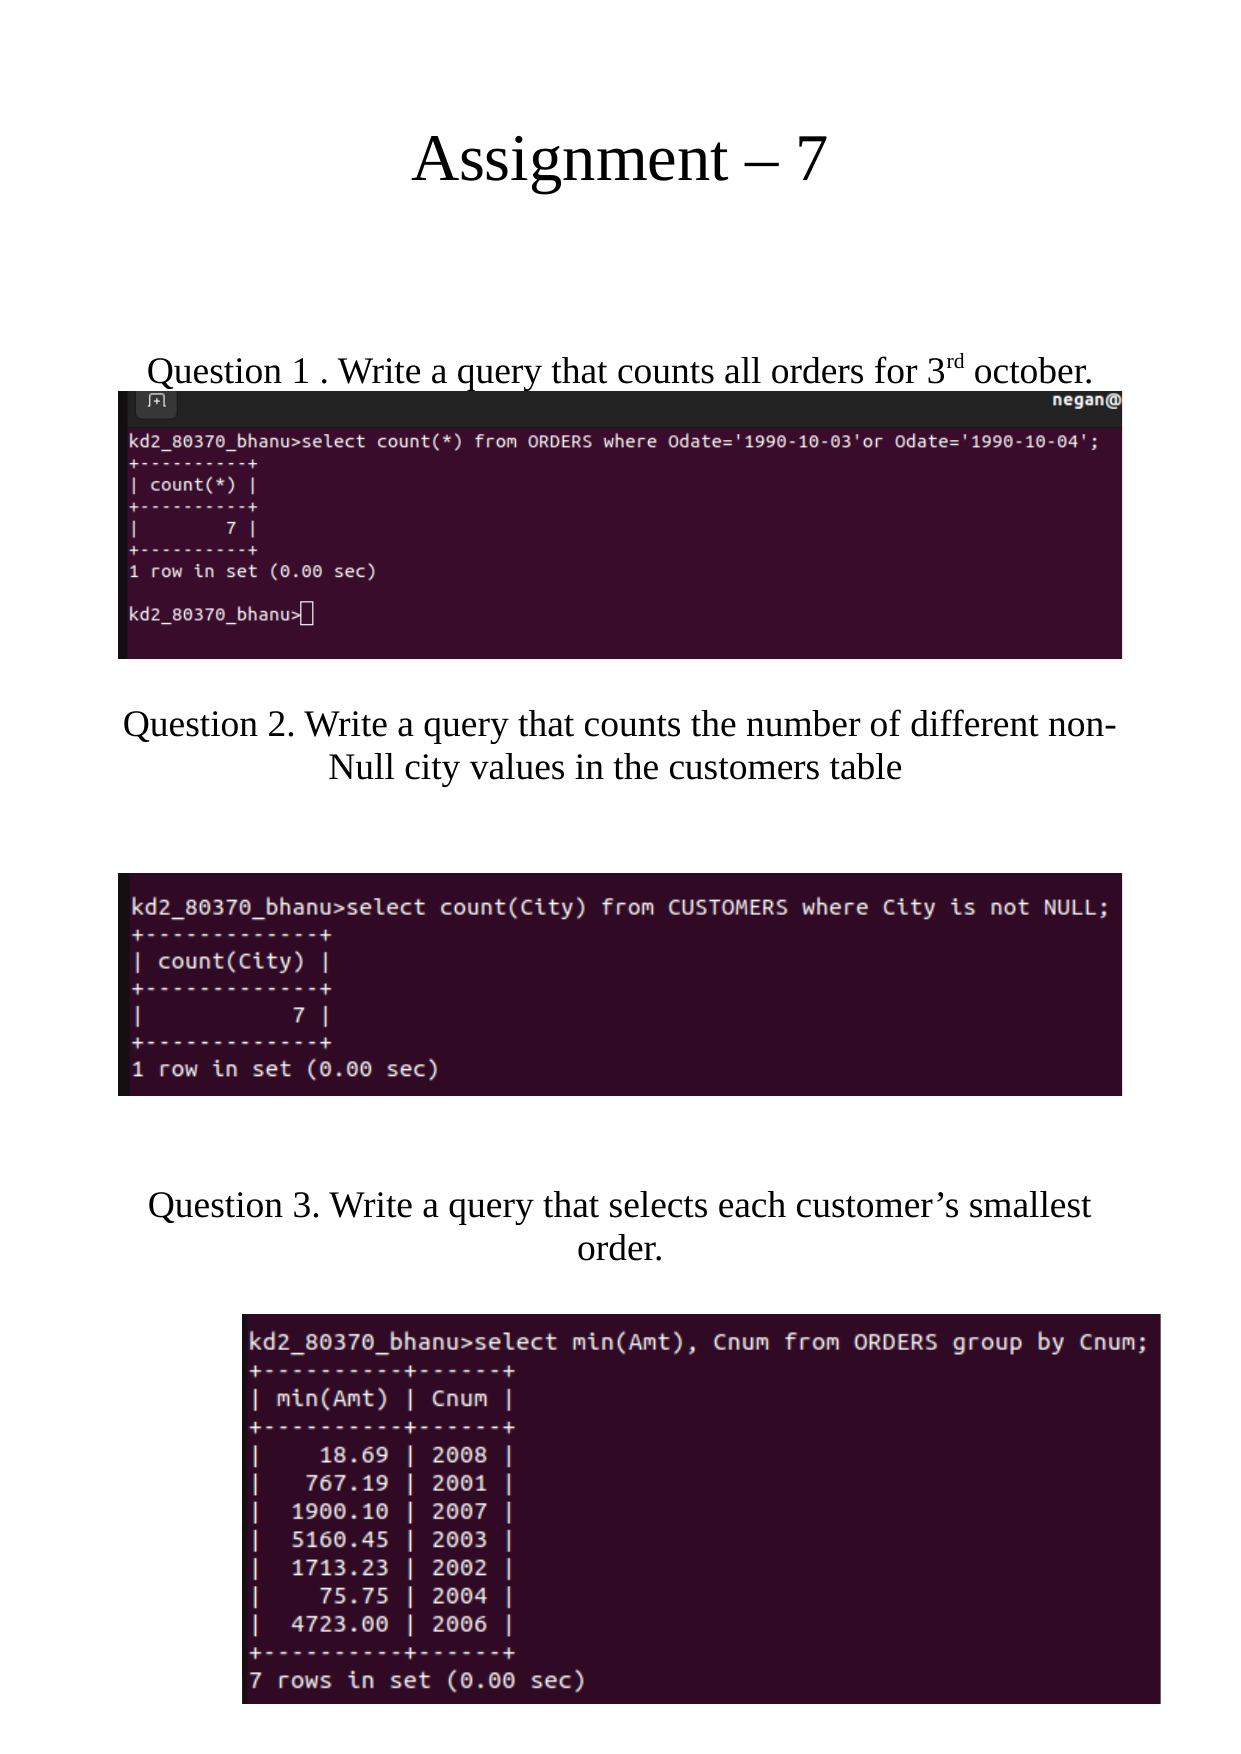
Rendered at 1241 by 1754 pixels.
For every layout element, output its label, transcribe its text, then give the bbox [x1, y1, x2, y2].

text Assignment – 7 [118, 118, 1122, 195]
picture [118, 873, 1123, 1096]
text Question 3. Write a query that selects each customer’s smallest order. [118, 1182, 1122, 1268]
picture [118, 391, 1123, 659]
text Question 1 . Write a query that counts all orders for 3rd october. [118, 348, 1122, 391]
picture [242, 1314, 1161, 1704]
text Question 2. Write a query that counts the number of different non-Null city values in the customers table [118, 701, 1122, 788]
